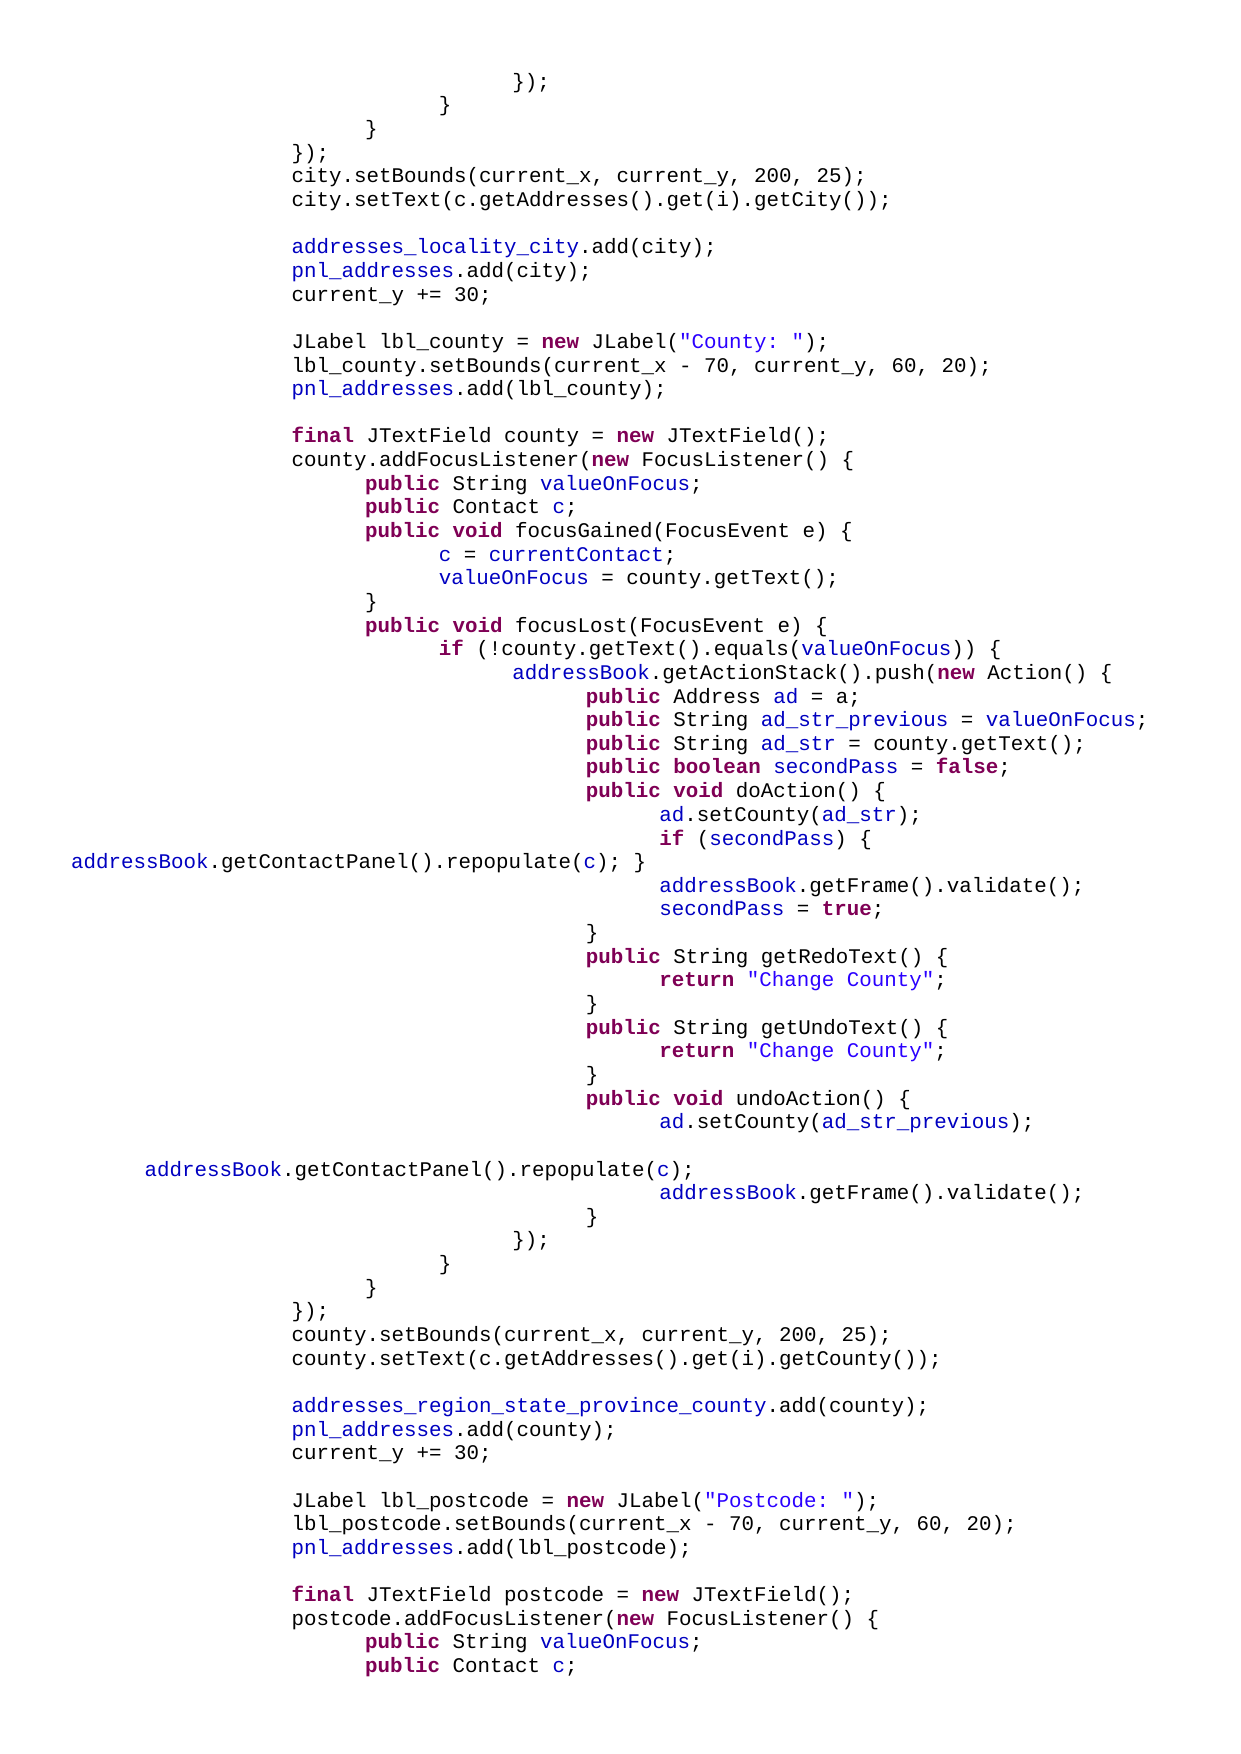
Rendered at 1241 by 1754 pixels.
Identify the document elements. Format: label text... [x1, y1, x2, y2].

text addresses_region_state_province_county.add(county); [71, 1395, 1169, 1419]
text final JTextField postcode = new JTextField(); [71, 1584, 1169, 1608]
text public String getUndoText() { [71, 1017, 1169, 1040]
text addressBook.getFrame().validate(); [71, 875, 1169, 898]
text } [71, 993, 1169, 1017]
text JLabel lbl_postcode = new JLabel("Postcode: "); [71, 1489, 1169, 1513]
text public Contact c; [71, 496, 1169, 520]
text c = currentContact; [71, 544, 1169, 567]
text public Contact c; [71, 1655, 1169, 1679]
text }); [71, 142, 1169, 165]
text } [71, 1064, 1169, 1088]
text public Address ad = a; [71, 686, 1169, 709]
text } [71, 1206, 1169, 1229]
text current_y += 30; [71, 284, 1169, 307]
text county.setBounds(current_x, current_y, 200, 25); [71, 1324, 1169, 1348]
text addresses_locality_city.add(city); [71, 236, 1169, 260]
text valueOnFocus = county.getText(); [71, 567, 1169, 591]
text public String ad_str_previous = valueOnFocus; [71, 709, 1169, 733]
text city.setText(c.getAddresses().get(i).getCity()); [71, 189, 1169, 213]
text } [71, 1253, 1169, 1277]
text public String ad_str = county.getText(); [71, 733, 1169, 757]
text postcode.addFocusListener(new FocusListener() { [71, 1608, 1169, 1631]
text current_y += 30; [71, 1442, 1169, 1466]
text return "Change County"; [71, 969, 1169, 993]
text } [71, 591, 1169, 615]
text county.setText(c.getAddresses().get(i).getCounty()); [71, 1348, 1169, 1371]
text if (secondPass) { addressBook.getContactPanel().repopulate(c); } [71, 827, 1169, 875]
text return "Change County"; [71, 1040, 1169, 1064]
text }); [71, 1300, 1169, 1324]
text } [71, 118, 1169, 142]
text JLabel lbl_county = new JLabel("County: "); [71, 331, 1169, 354]
text pnl_addresses.add(lbl_postcode); [71, 1537, 1169, 1561]
text ad.setCounty(ad_str_previous); [71, 1111, 1169, 1135]
text }); [71, 71, 1169, 94]
text lbl_postcode.setBounds(current_x - 70, current_y, 60, 20); [71, 1513, 1169, 1537]
text public String valueOnFocus; [71, 1631, 1169, 1655]
text public void doAction() { [71, 780, 1169, 804]
text lbl_county.setBounds(current_x - 70, current_y, 60, 20); [71, 354, 1169, 378]
text public String valueOnFocus; [71, 473, 1169, 496]
text addressBook.getActionStack().push(new Action() { [71, 662, 1169, 686]
text public String getRedoText() { [71, 946, 1169, 969]
text public void undoAction() { [71, 1088, 1169, 1111]
text pnl_addresses.add(county); [71, 1419, 1169, 1442]
text } [71, 1277, 1169, 1300]
text } [71, 94, 1169, 118]
text public void focusLost(FocusEvent e) { [71, 615, 1169, 638]
text }); [71, 1229, 1169, 1253]
text if (!county.getText().equals(valueOnFocus)) { [71, 638, 1169, 662]
text ad.setCounty(ad_str); [71, 804, 1169, 827]
text addressBook.getFrame().validate(); [71, 1182, 1169, 1206]
text } [71, 922, 1169, 946]
text pnl_addresses.add(city); [71, 260, 1169, 284]
text public void focusGained(FocusEvent e) { [71, 520, 1169, 544]
text final JTextField county = new JTextField(); [71, 426, 1169, 449]
text county.addFocusListener(new FocusListener() { [71, 449, 1169, 473]
text secondPass = true; [71, 898, 1169, 922]
text city.setBounds(current_x, current_y, 200, 25); [71, 165, 1169, 189]
text addressBook.getContactPanel().repopulate(c); [71, 1135, 1169, 1182]
text pnl_addresses.add(lbl_county); [71, 378, 1169, 402]
text public boolean secondPass = false; [71, 757, 1169, 780]
